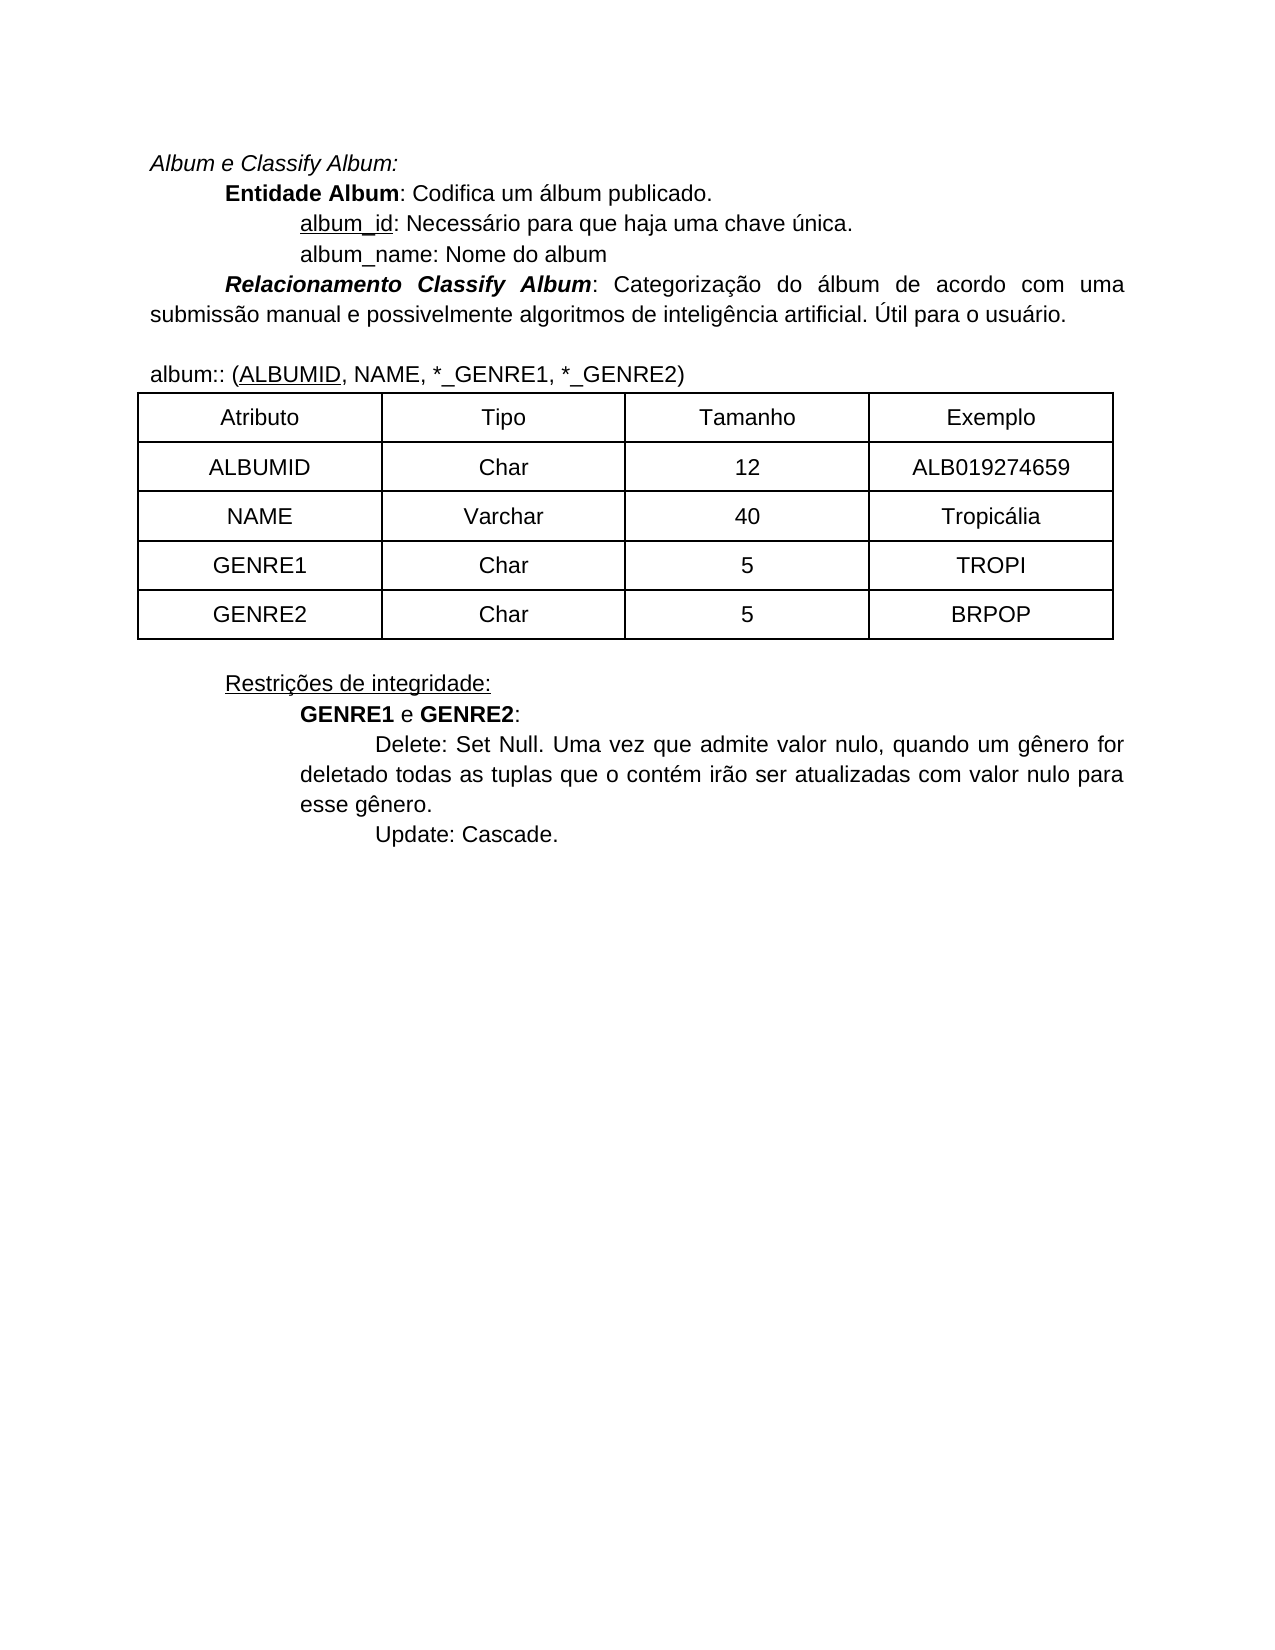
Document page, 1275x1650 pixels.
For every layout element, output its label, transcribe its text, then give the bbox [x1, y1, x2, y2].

table_cell 40 [626, 492, 868, 539]
text Restrições de integridade: [150, 670, 1125, 697]
table_cell NAME [139, 492, 381, 539]
table_cell Char [383, 591, 624, 638]
text Album e Classify Album: [150, 150, 1125, 176]
table_cell ALB019274659 [870, 443, 1112, 490]
table_cell Char [383, 443, 624, 490]
table_cell GENRE2 [139, 591, 381, 638]
table_cell ALBUMID [139, 443, 381, 490]
table_cell TROPI [870, 542, 1112, 589]
table_cell 12 [626, 443, 868, 490]
text Relacionamento Classify Album: Categorização do álbum de acordo com uma submissão manual e possivelmente algoritmos de inteligência artificial. Útil para o usuário. [150, 271, 1125, 327]
table_header Atributo [139, 394, 381, 441]
table_header Tamanho [626, 394, 868, 441]
table_cell BRPOP [870, 591, 1112, 638]
table_header Tipo [383, 394, 624, 441]
text Delete: Set Null. Uma vez que admite valor nulo, quando um gênero for deletado todas as tuplas que o contém irão ser atualizadas com valor nulo para esse gênero. [300, 731, 1125, 817]
table_cell Tropicália [870, 492, 1112, 539]
text album_name: Nome do album [150, 241, 1125, 267]
text album_id: Necessário para que haja uma chave única. [150, 210, 1125, 237]
table_cell 5 [626, 542, 868, 589]
table_cell Varchar [383, 492, 624, 539]
text GENRE1 e GENRE2: [150, 701, 1125, 727]
text Entidade Album: Codifica um álbum publicado. [150, 180, 1125, 207]
table_cell GENRE1 [139, 542, 381, 589]
table_cell 5 [626, 591, 868, 638]
table_header Exemplo [870, 394, 1112, 441]
table_cell Char [383, 542, 624, 589]
text Update: Cascade. [150, 821, 1125, 848]
text album:: (ALBUMID, NAME, *_GENRE1, *_GENRE2) [150, 361, 1125, 388]
